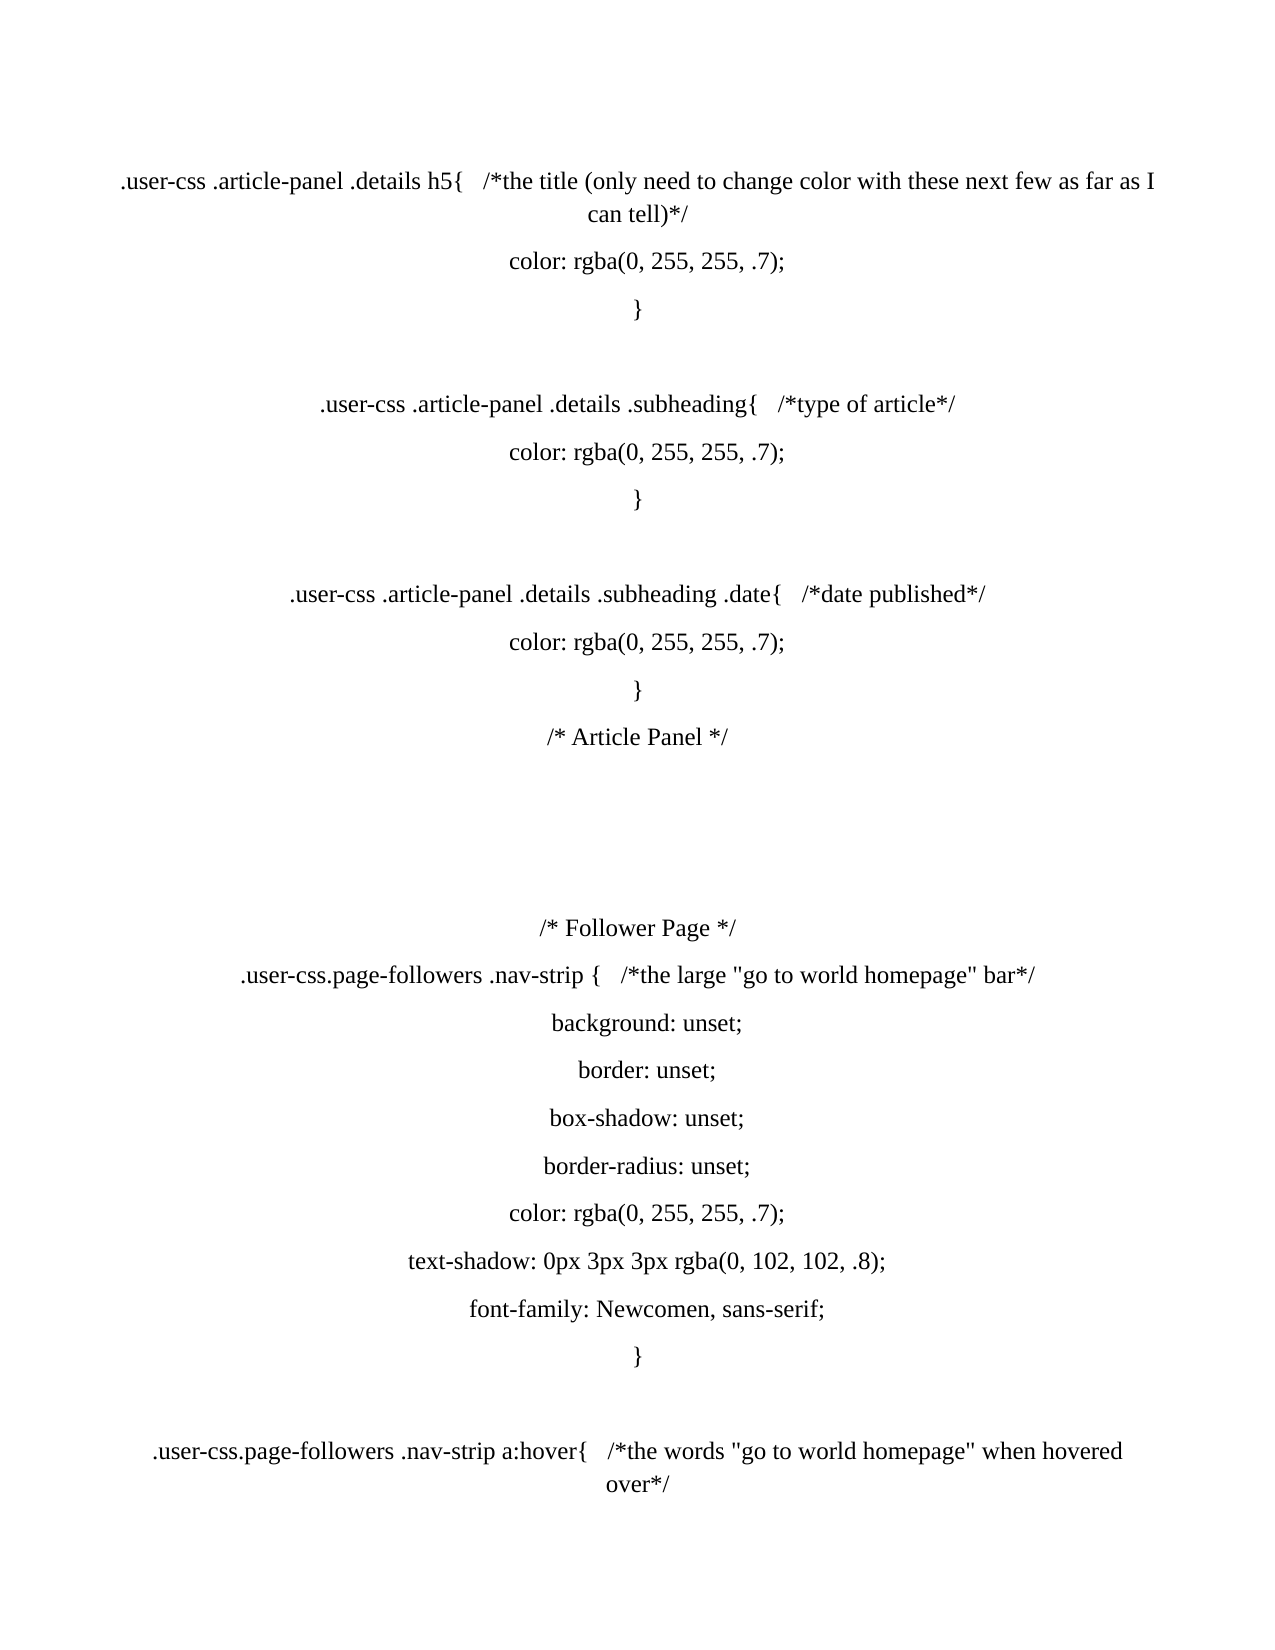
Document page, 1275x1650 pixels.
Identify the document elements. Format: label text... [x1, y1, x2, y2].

text border: unset; [118, 1056, 1157, 1084]
text .user-css.page-followers .nav-strip a:hover{ /*the words "go to world homepage" when hovered over*/ [118, 1436, 1157, 1498]
text .user-css .article-panel .details h5{ /*the title (only need to change color with these next few as far as I can tell)*/ [118, 166, 1157, 227]
text } [118, 294, 1157, 323]
text /* Article Panel */ [118, 722, 1157, 751]
text .user-css .article-panel .details .subheading{ /*type of article*/ [118, 389, 1157, 418]
text .user-css .article-panel .details .subheading .date{ /*date published*/ [118, 579, 1157, 608]
text border-radius: unset; [118, 1151, 1157, 1179]
text /* Follower Page */ [118, 913, 1157, 942]
text color: rgba(0, 255, 255, .7); [118, 627, 1157, 656]
text font-family: Newcomen, sans-serif; [118, 1294, 1157, 1322]
text color: rgba(0, 255, 255, .7); [118, 246, 1157, 275]
text color: rgba(0, 255, 255, .7); [118, 1198, 1157, 1227]
text box-shadow: unset; [118, 1103, 1157, 1132]
text } [118, 1341, 1157, 1370]
text } [118, 675, 1157, 703]
text text-shadow: 0px 3px 3px rgba(0, 102, 102, .8); [118, 1246, 1157, 1275]
text .user-css.page-followers .nav-strip { /*the large "go to world homepage" bar*/ [118, 960, 1157, 989]
text color: rgba(0, 255, 255, .7); [118, 437, 1157, 466]
text background: unset; [118, 1008, 1157, 1037]
text } [118, 484, 1157, 513]
